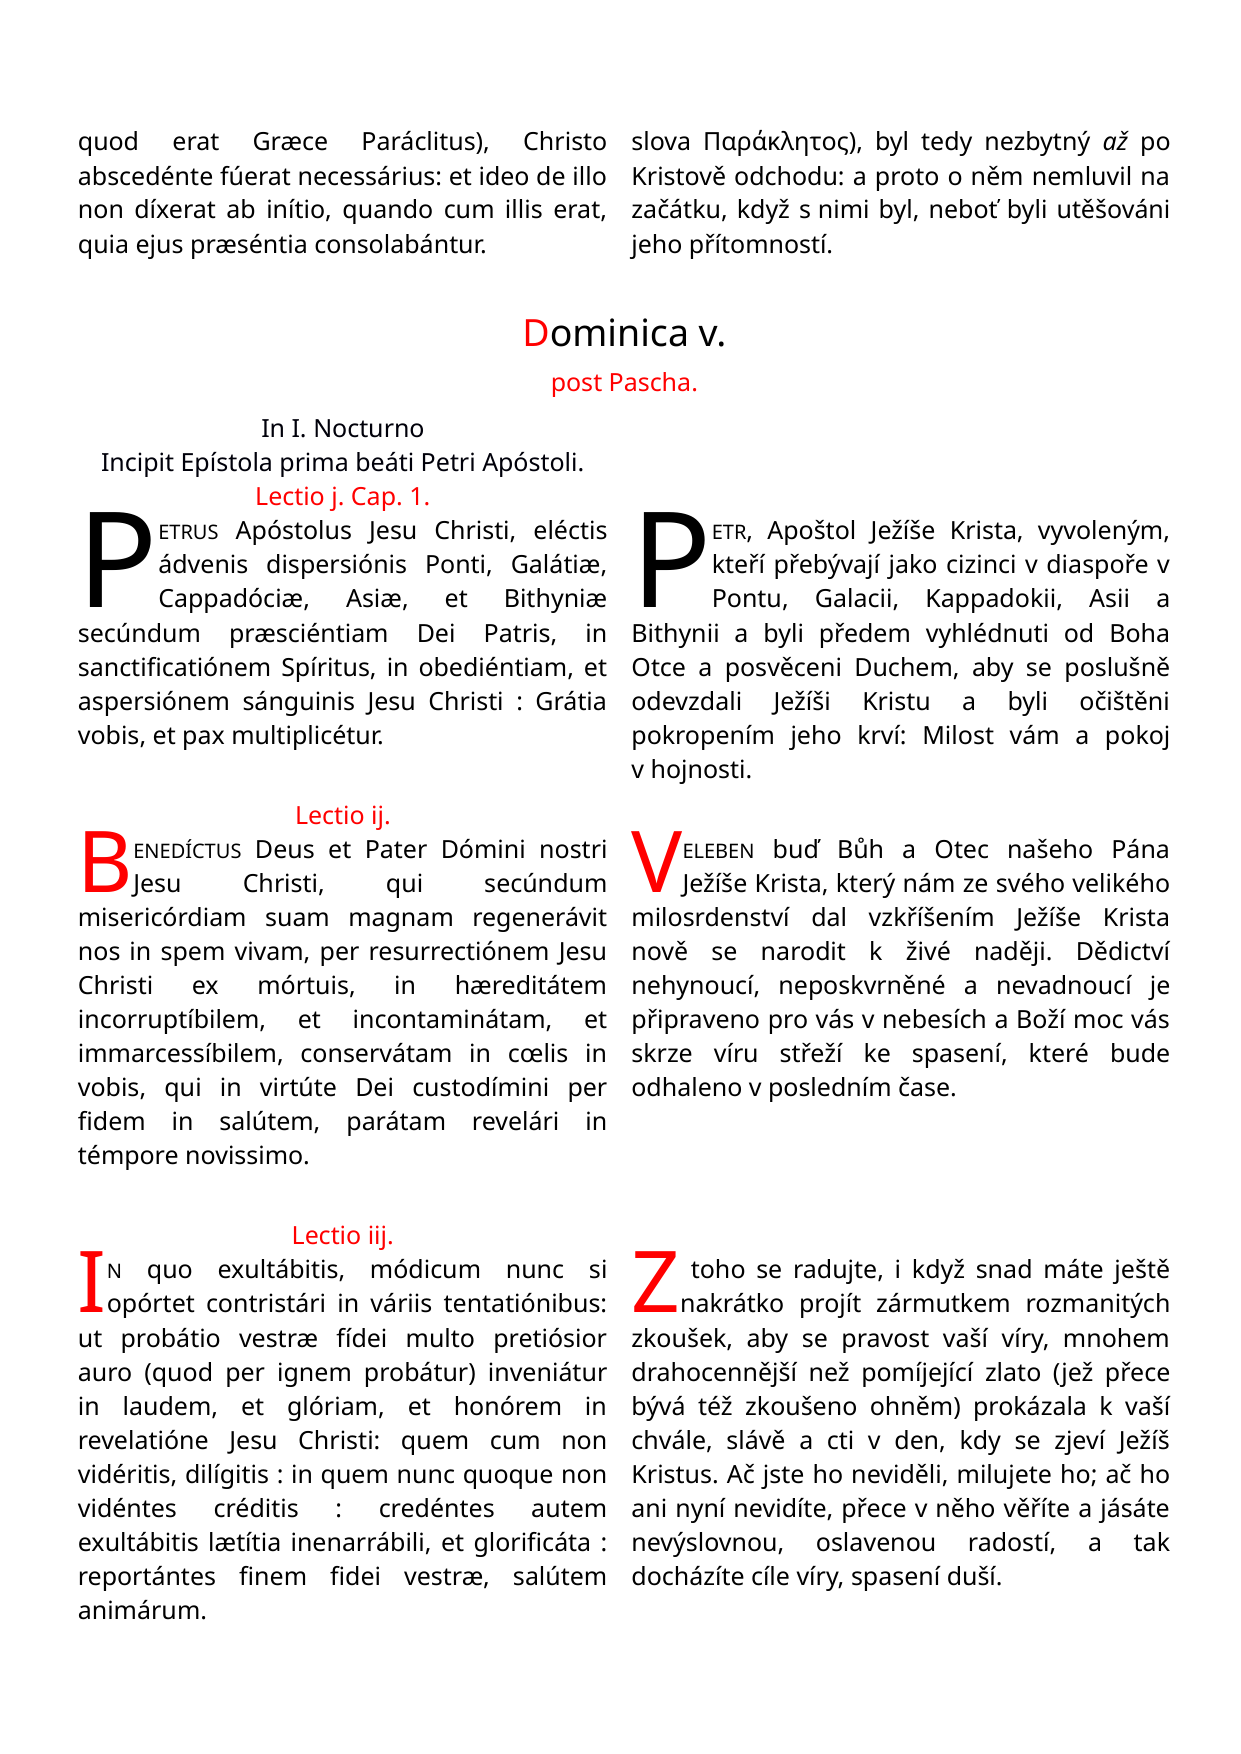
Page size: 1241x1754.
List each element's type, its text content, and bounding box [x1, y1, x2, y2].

table_cell Lectio ij. Benedíctus Deus et Pater Dómini nostri Jesu Christi, qui secúndum misericórdiam suam magnam regenerávit nos in spem vivam, per resurrectiónem Jesu Christi ex mórtuis, in hæreditátem incorruptíbilem, et incontaminátam, et immarcessíbilem, conservátam in cœlis in vobis, qui in virtúte Dei custodímini per fidem in salútem, parátam revelári in témpore novissimo. [66, 791, 619, 1212]
table_cell In I. Nocturno Incipit Epístola prima beáti Petri Apóstoli. Lectio j. Cap. 1. Petrus Apóstolus Jesu Christi, eléctis ádvenis dispersiónis Ponti, Galátiæ, Cappadóciæ, Asiæ, et Bithyniæ secúndum præsciéntiam Dei Patris, in sanctificatiónem Spíritus, in obediéntiam, et aspersiónem sánguinis Jesu Christi : Grátia vobis, et pax multiplicétur. [66, 405, 619, 791]
table_cell Dominica v. post Pascha. [66, 300, 1182, 405]
table_cell Petr, Apoštol Ježíše Krista, vyvoleným, kteří přebývají jako cizinci v diaspoře v Pontu, Galacii, Kappadokii, Asii a Bithynii a byli předem vyhlédnuti od Boha Otce a posvěceni Duchem, aby se poslušně odevzdali Ježíši Kristu a byli očištěni pokropením jeho krví: Milost vám a pokoj v hojnosti. [619, 405, 1182, 791]
table_cell Lectio iij. In quo exultábitis, módicum nunc si opórtet contristári in váriis tentatiónibus: ut probátio vestræ fídei multo pretiósior auro (quod per ignem probátur) inveniátur in laudem, et glóriam, et honórem in revelatióne Jesu Christi: quem cum non vidéritis, dilígitis : in quem nunc quoque non vidéntes créditis : credéntes autem exultábitis lætítia inenarrábili, et glorificáta : reportántes finem fidei vestræ, salútem animárum. [66, 1212, 619, 1633]
table_cell slova Παράκλητος), byl tedy nezbytný až po Kristově odchodu: a proto o něm nemluvil na začátku, když s nimi byl, neboť byli utěšováni jeho přítomností. [619, 118, 1182, 300]
table_cell Veleben buď Bůh a Otec našeho Pána Ježíše Krista, který nám ze svého velikého milosrdenství dal vzkříšením Ježíše Krista nově se narodit k živé naději. Dědictví nehynoucí, neposkvrněné a nevadnoucí je připraveno pro vás v nebesích a Boží moc vás skrze víru střeží ke spasení, které bude odhaleno v posledním čase. [619, 791, 1182, 1212]
table_cell quod erat Græce Paráclitus), Christo abscedénte fúerat necessárius: et ideo de illo non díxerat ab inítio, quando cum illis erat, quia ejus præséntia consolabántur. [66, 118, 619, 300]
table_cell Z toho se radujte, i když snad máte ještě nakrátko projít zármutkem rozmanitých zkoušek, aby se pravost vaší víry, mnohem drahocennější než pomíjející zlato (jež přece bývá též zkoušeno ohněm) prokázala k vaší chvále, slávě a cti v den, kdy se zjeví Ježíš Kristus. Ač jste ho neviděli, milujete ho; ač ho ani nyní nevidíte, přece v něho věříte a jásáte nevýslovnou, oslavenou radostí, a tak docházíte cíle víry, spasení duší. [619, 1212, 1182, 1633]
